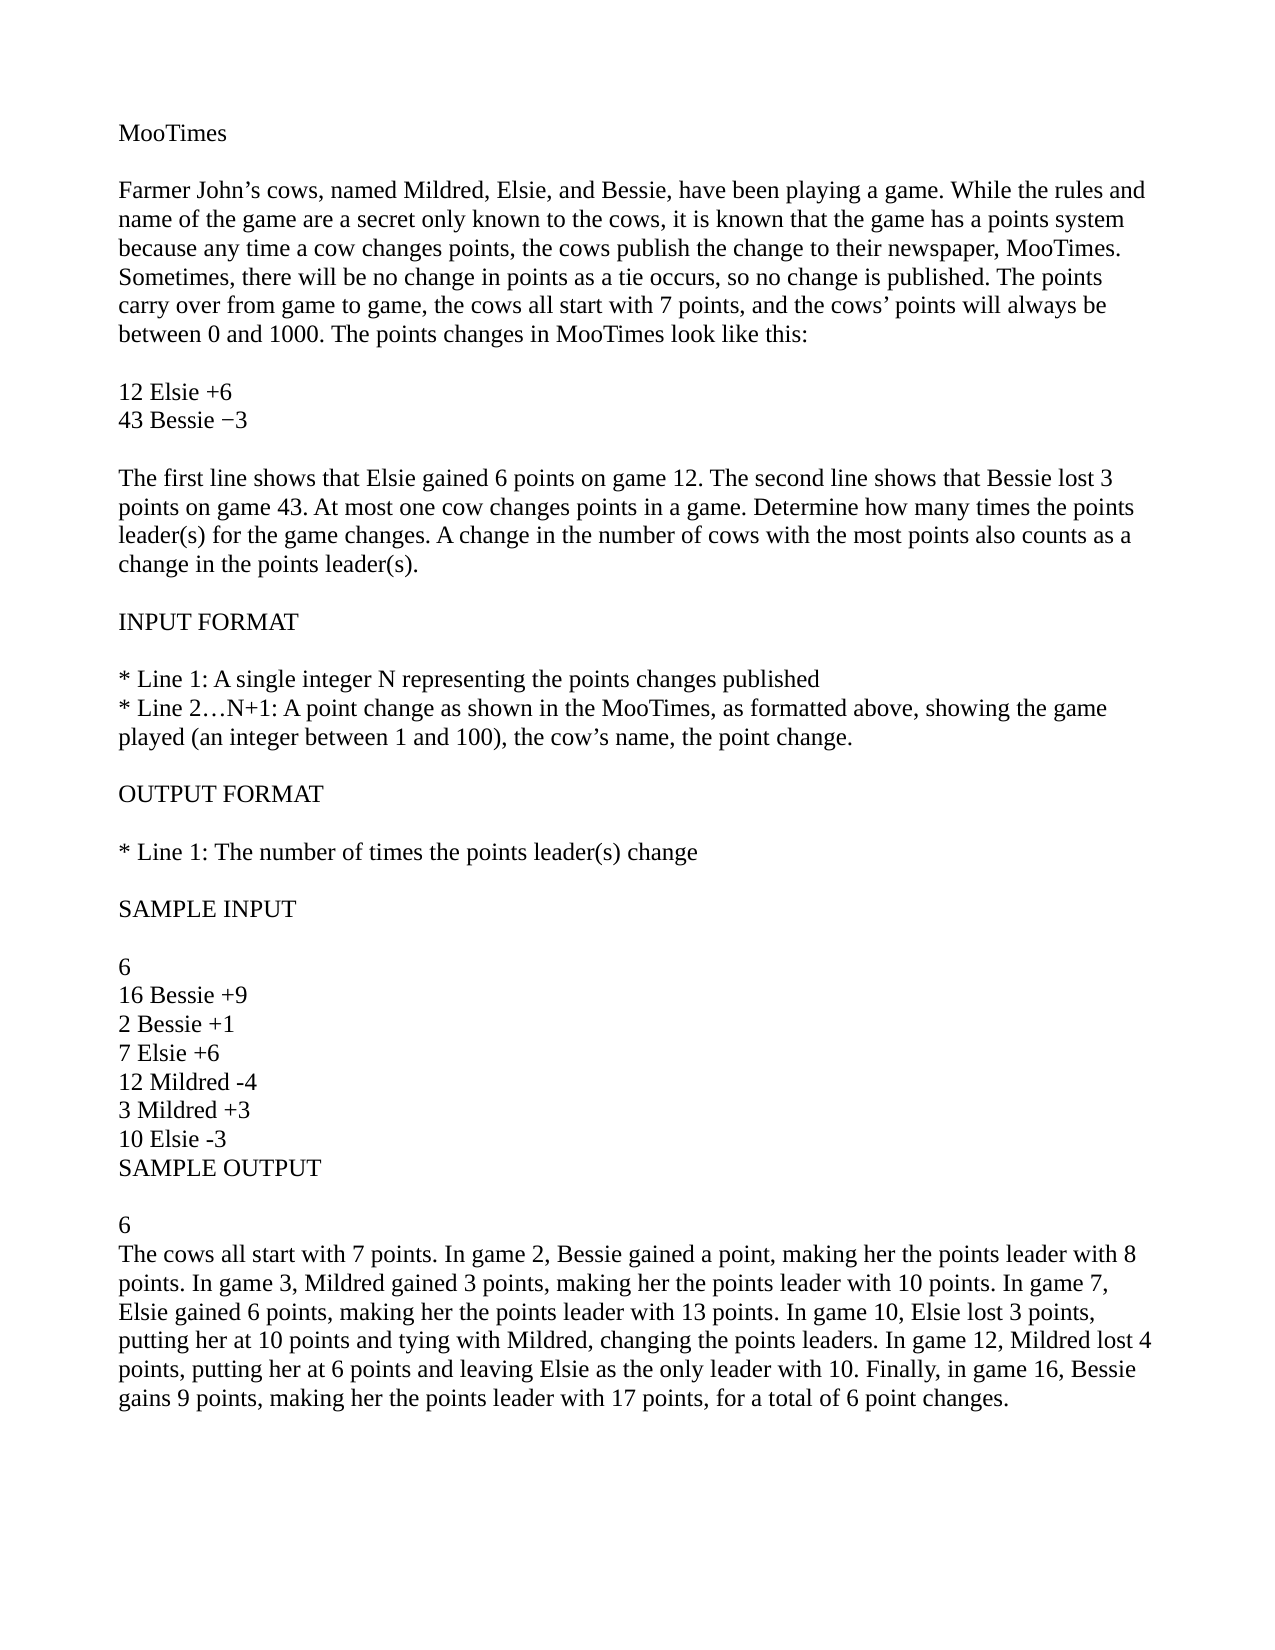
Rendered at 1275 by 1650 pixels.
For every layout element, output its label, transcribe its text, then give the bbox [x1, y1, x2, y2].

text 43 Bessie −3 [118, 406, 1157, 434]
text 6 [118, 952, 1157, 981]
text 12 Elsie +6 [118, 377, 1157, 406]
text INPUT FORMAT [118, 607, 1157, 636]
text MooTimes [118, 118, 1157, 147]
text 3 Mildred +3 [118, 1096, 1157, 1124]
text Farmer John’s cows, named Mildred, Elsie, and Bessie, have been playing a game. While the rules and name of the game are a secret only known to the cows, it is known that the game has a points system because any time a cow changes points, the cows publish the change to their newspaper, MooTimes. Sometimes, there will be no change in points as a tie occurs, so no change is published. The points carry over from game to game, the cows all start with 7 points, and the cows’ points will always be between 0 and 1000. The points changes in MooTimes look like this: [118, 176, 1157, 348]
text SAMPLE OUTPUT [118, 1153, 1157, 1182]
text 2 Bessie +1 [118, 1009, 1157, 1038]
text * Line 1: A single integer N representing the points changes published [118, 664, 1157, 693]
text * Line 2…N+1: A point change as shown in the MooTimes, as formatted above, showing the game played (an integer between 1 and 100), the cow’s name, the point change. [118, 693, 1157, 751]
text 10 Elsie -3 [118, 1124, 1157, 1153]
text 6 [118, 1211, 1157, 1239]
text 7 Elsie +6 [118, 1038, 1157, 1067]
text SAMPLE INPUT [118, 894, 1157, 923]
text OUTPUT FORMAT [118, 779, 1157, 808]
text 16 Bessie +9 [118, 981, 1157, 1009]
text * Line 1: The number of times the points leader(s) change [118, 837, 1157, 866]
text The first line shows that Elsie gained 6 points on game 12. The second line shows that Bessie lost 3 points on game 43. At most one cow changes points in a game. Determine how many times the points leader(s) for the game changes. A change in the number of cows with the most points also counts as a change in the points leader(s). [118, 463, 1157, 578]
text The cows all start with 7 points. In game 2, Bessie gained a point, making her the points leader with 8 points. In game 3, Mildred gained 3 points, making her the points leader with 10 points. In game 7, Elsie gained 6 points, making her the points leader with 13 points. In game 10, Elsie lost 3 points, putting her at 10 points and tying with Mildred, changing the points leaders. In game 12, Mildred lost 4 points, putting her at 6 points and leaving Elsie as the only leader with 10. Finally, in game 16, Bessie gains 9 points, making her the points leader with 17 points, for a total of 6 point changes. [118, 1239, 1157, 1412]
text 12 Mildred -4 [118, 1067, 1157, 1096]
